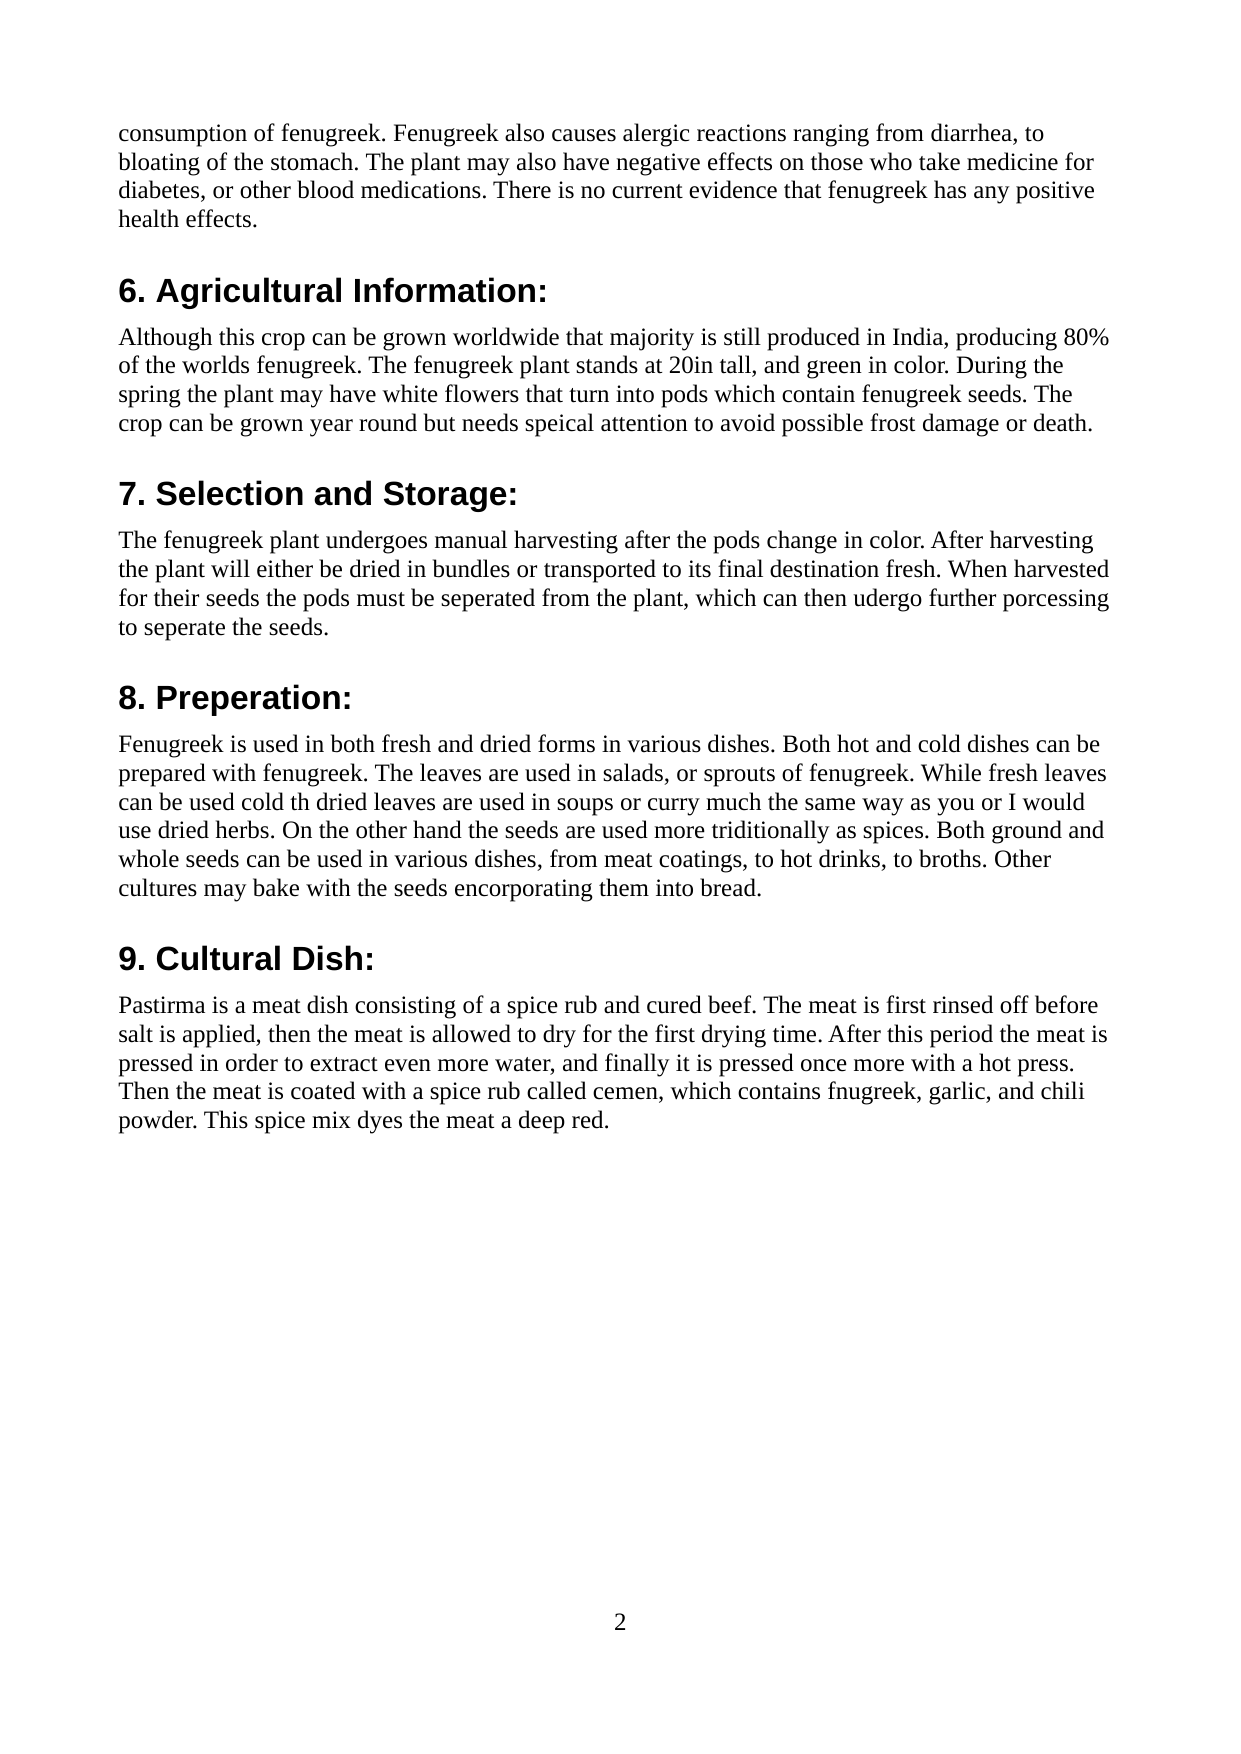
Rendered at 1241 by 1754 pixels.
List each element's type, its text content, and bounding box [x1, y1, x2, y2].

subtitle Preperation: [118, 678, 1122, 717]
text Pastirma is a meat dish consisting of a spice rub and cured beef. The meat is first rinsed off before salt is applied, then the meat is allowed to dry for the first drying time. After this period the meat is pressed in order to extract even more water, and finally it is pressed once more with a hot press. Then the meat is coated with a spice rub called cemen, which contains fnugreek, garlic, and chili powder. This spice mix dyes the meat a deep red. [118, 990, 1122, 1134]
text Fenugreek is used in both fresh and dried forms in various dishes. Both hot and cold dishes can be prepared with fenugreek. The leaves are used in salads, or sprouts of fenugreek. While fresh leaves can be used cold th dried leaves are used in soups or curry much the same way as you or I would use dried herbs. On the other hand the seeds are used more triditionally as spices. Both ground and whole seeds can be used in various dishes, from meat coatings, to hot drinks, to broths. Other cultures may bake with the seeds encorporating them into bread. [118, 729, 1122, 902]
subtitle Agricultural Information: [118, 271, 1122, 309]
subtitle Cultural Dish: [118, 939, 1122, 978]
subtitle Selection and Storage: [118, 474, 1122, 513]
text Although this crop can be grown worldwide that majority is still produced in India, producing 80% of the worlds fenugreek. The fenugreek plant stands at 20in tall, and green in color. During the spring the plant may have white flowers that turn into pods which contain fenugreek seeds. The crop can be grown year round but needs speical attention to avoid possible frost damage or death. [118, 322, 1122, 437]
text consumption of fenugreek. Fenugreek also causes alergic reactions ranging from diarrhea, to bloating of the stomach. The plant may also have negative effects on those who take medicine for diabetes, or other blood medications. There is no current evidence that fenugreek has any positive health effects. [118, 118, 1122, 233]
text The fenugreek plant undergoes manual harvesting after the pods change in color. After harvesting the plant will either be dried in bundles or transported to its final destination fresh. When harvested for their seeds the pods must be seperated from the plant, which can then udergo further porcessing to seperate the seeds. [118, 525, 1122, 640]
